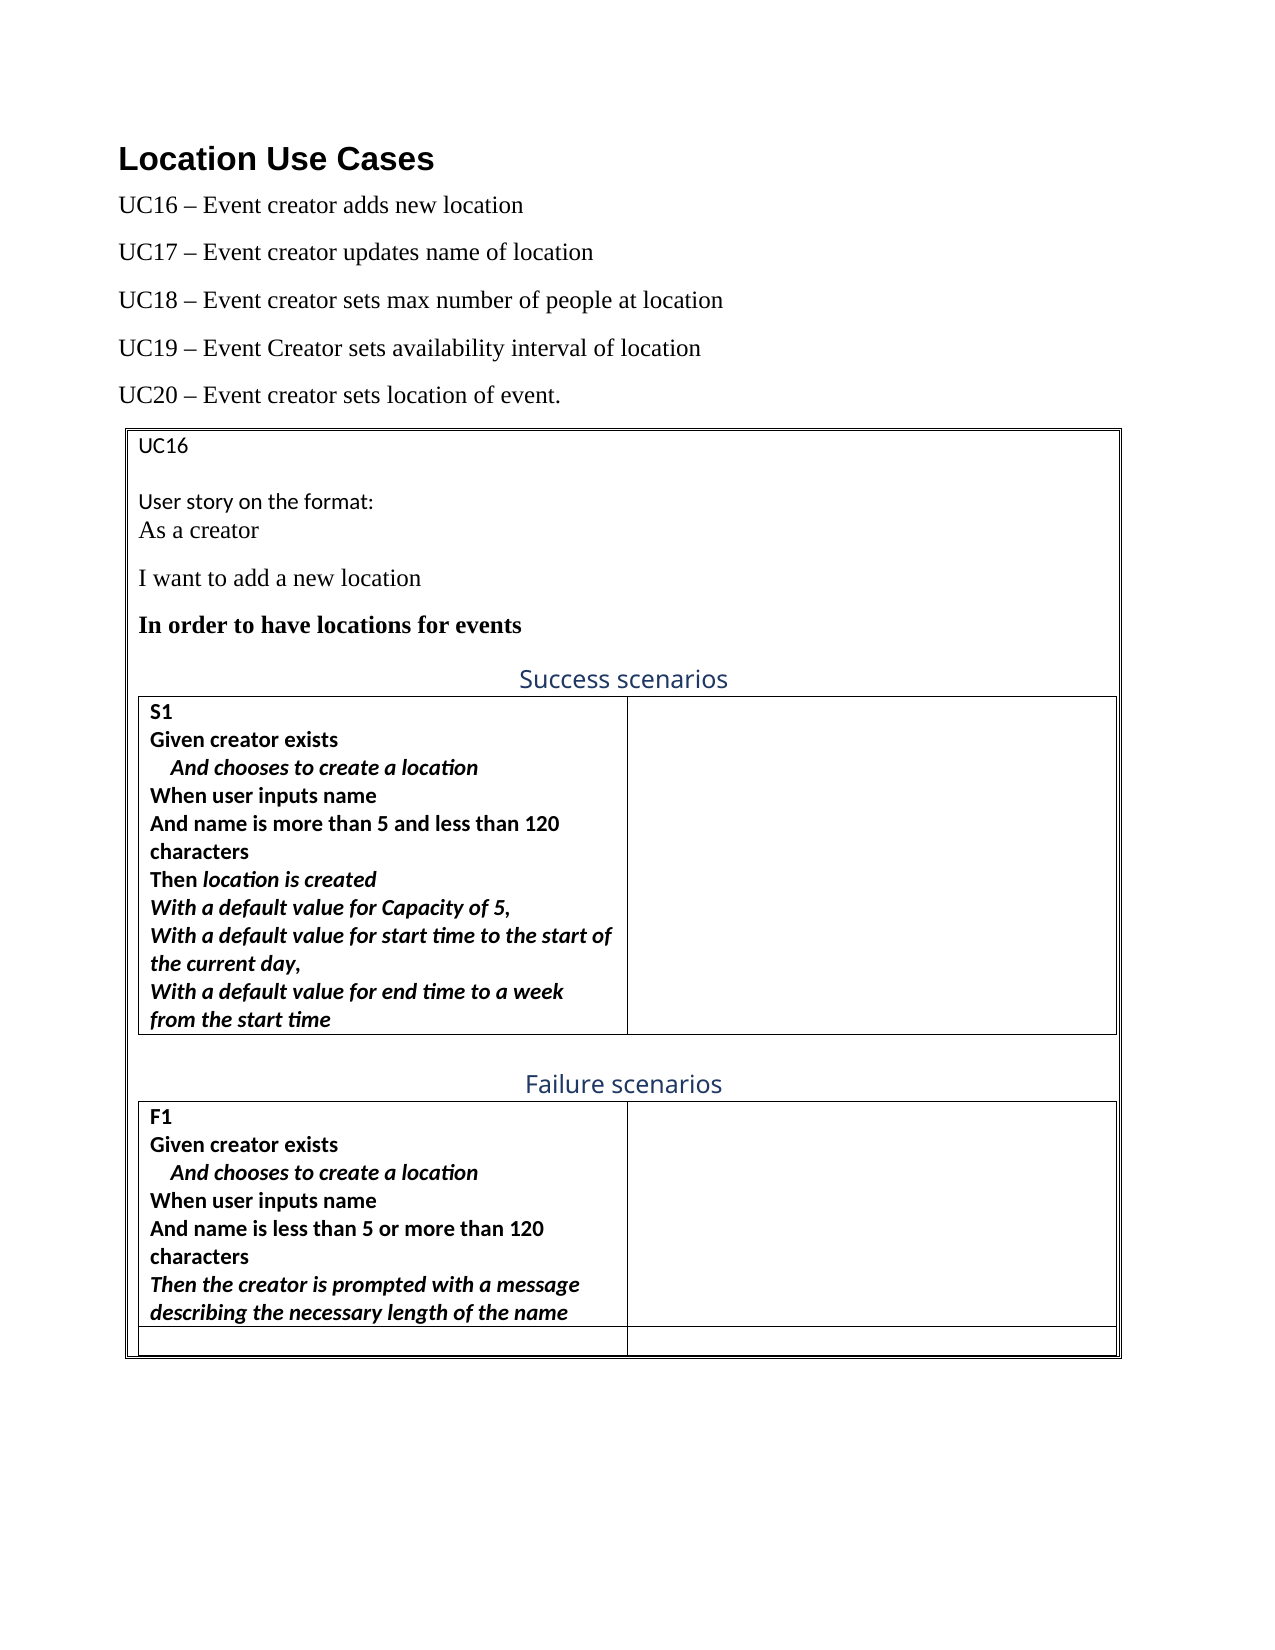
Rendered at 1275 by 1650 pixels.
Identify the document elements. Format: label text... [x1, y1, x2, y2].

table_cell [139, 1327, 627, 1355]
subtitle Location Use Cases [118, 139, 1157, 177]
table_header S1 Given creator exists And chooses to create a location When user inputs name And name is more than 5 and less than 120 characters Then location is created With a default value for Capacity of 5, With a default value for start time to the start of the current day, With a default value for end time to a week from the start time [139, 697, 627, 1033]
table_header UC16 User story on the format: As a creator I want to add a new location In order to have locations for events Success scenarios Failure scenarios [128, 431, 1119, 1356]
table_header F1 Given creator exists And chooses to create a location When user inputs name And name is less than 5 or more than 120 characters Then the creator is prompted with a message describing the necessary length of the name [139, 1102, 627, 1326]
text UC18 – Event creator sets max number of people at location [118, 285, 1157, 314]
table_header [628, 697, 1116, 1033]
text UC16 – Event creator adds new location [118, 190, 1157, 219]
table_cell [628, 1327, 1116, 1355]
text UC19 – Event Creator sets availability interval of location [118, 333, 1157, 361]
table_header [628, 1102, 1116, 1326]
text UC17 – Event creator updates name of location [118, 237, 1157, 266]
text UC20 – Event creator sets location of event. [118, 380, 1157, 409]
